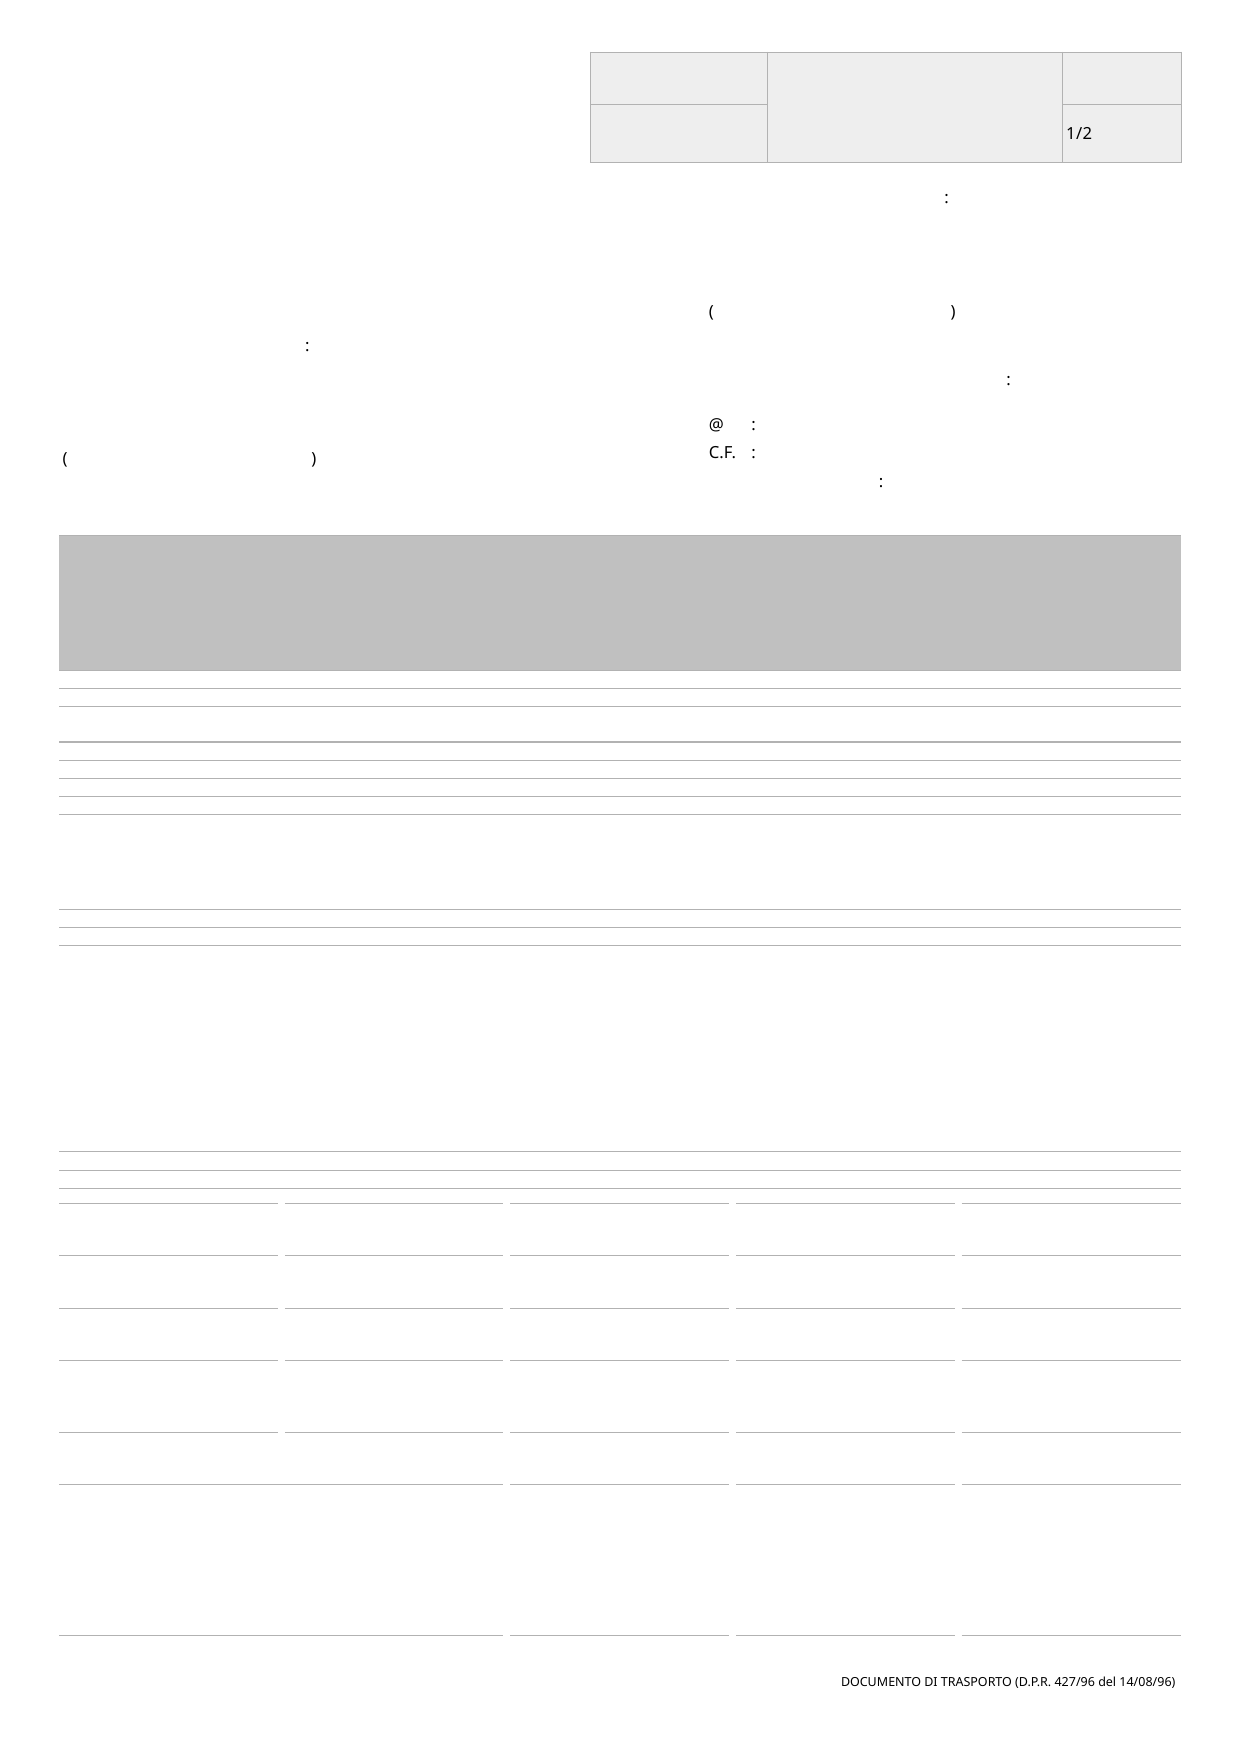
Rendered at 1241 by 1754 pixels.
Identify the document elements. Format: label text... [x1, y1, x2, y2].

table_cell <for each="order in ddt_tree(o.line_ids)"> [59, 671, 1181, 688]
table_cell <line.product_id and line.product_id.code or ''> [59, 815, 295, 909]
table_cell <for each="nl in line.name.split('\n')"> <nl> </for> <line.product_id and line.product_id.description_sale or ''> [295, 946, 939, 1151]
table_header <if test="not variant_images()"> <translate(u'UoM')> </if> <if test="variant_images()"> <translate(u'ordered color')> </if> [939, 536, 1022, 670]
table_cell </if> [59, 1171, 1181, 1188]
table_cell </if> [59, 910, 1181, 927]
table_cell <if test="order['description'] is not False"> [59, 689, 1181, 706]
table_header <if test="variant_images()"> <translate(u'image')> </if> [868, 536, 939, 670]
table_cell <if test="line.product_uom_qty != 0.0"> <formatLang(line.product_uom_qty,digits=3)></if> [1022, 815, 1181, 909]
table_cell <if test="not variant_images()"> [59, 928, 1181, 945]
table_header <translate(u'code')> [59, 536, 295, 670]
table_header <translate(u'q.ty')> [1022, 536, 1181, 670]
table_cell <if test="line.product_uom_qty != 0.0"> <formatLang(line.product_uom_qty,digits=0)></if> [1022, 946, 1181, 1151]
table_cell <order['description'] or ''> [59, 707, 1181, 741]
table_header <translate(u'description')> [295, 536, 868, 670]
table_cell </if> [59, 1152, 1181, 1169]
table_cell <if test="not (line.product_id.is_pack and line.price_unit == 0.00) and not (line.product_id.is_other or line.product_id.is_transport or line.product_id.is_contribution or line.product_id.is_discount)"> [59, 779, 1181, 796]
table_cell <for each="line in order['lines']"> [59, 761, 1181, 778]
table_cell </if> [59, 743, 1181, 760]
table_cell <line.product_uom and line.product_uom.name> [939, 946, 1022, 1151]
table_cell <if test="variant_images()"> [59, 797, 1181, 814]
table_cell <line.product_id and line.product_id.code or ''> [59, 946, 295, 1151]
table_cell [868, 815, 939, 909]
table_cell <for each="nl in line.name.split('\n')"> <nl.upper()> </for> <line.product_id and line.product_id.description_sale or ''> [295, 815, 868, 909]
table_cell <if test="line.product_id"> </if> [939, 815, 1022, 909]
